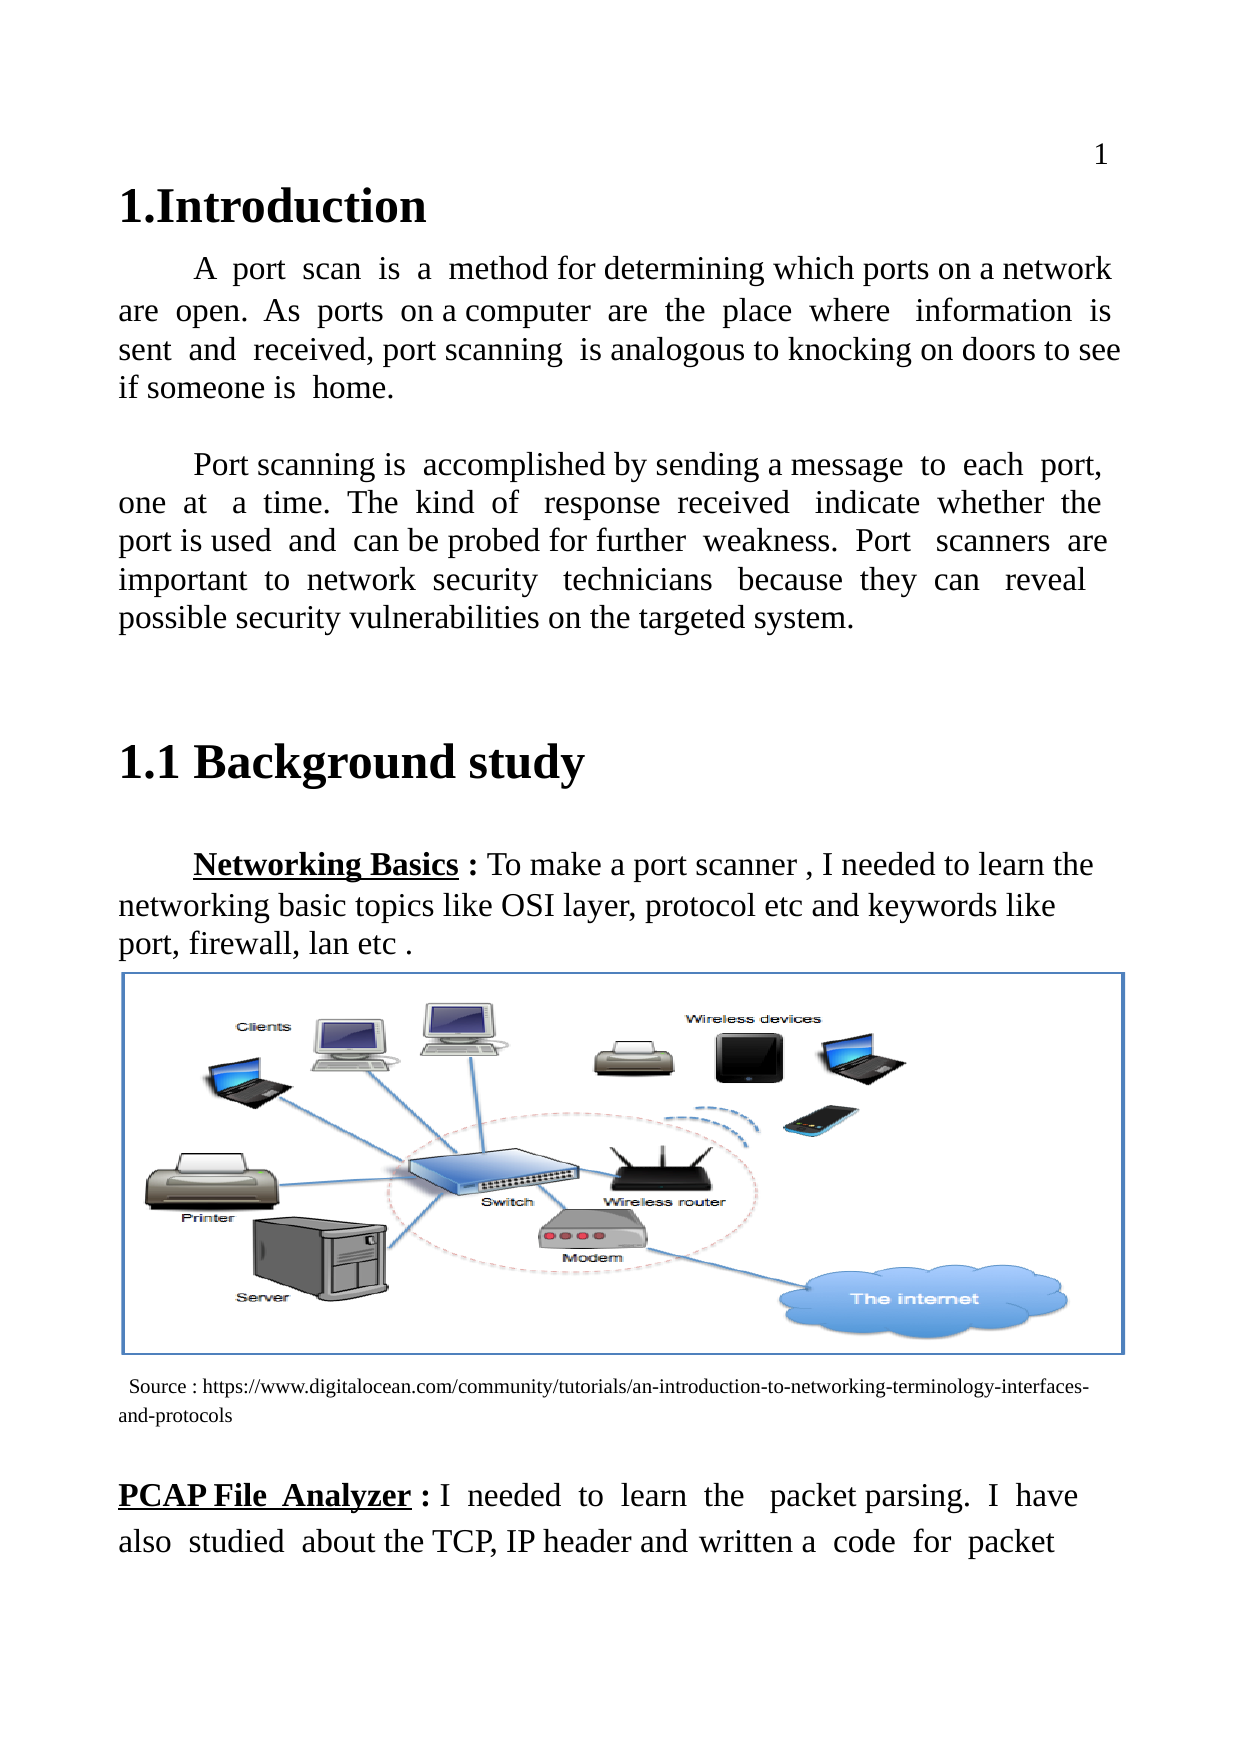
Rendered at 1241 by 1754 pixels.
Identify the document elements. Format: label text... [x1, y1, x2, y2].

picture [121, 972, 1126, 1355]
text 1 [118, 118, 1122, 176]
text 1.1 Background study [118, 731, 1122, 789]
text Source : https://www.digitalocean.com/community/tutorials/an-introduction-to-networking-terminology-interfaces-and-protocols [118, 961, 1122, 1427]
text Port scanning is accomplished by sending a message to each port, one at a time. The kind of response received indicate whether the port is used and can be probed for further weakness. Port scanners are important to network security technicians because they can reveal possible security vulnerabilities on the targeted system. [118, 444, 1122, 636]
text A port scan is a method for determining which ports on a network are open. As ports on a computer are the place where information is sent and received, port scanning is analogous to knocking on doors to see if someone is home. [118, 233, 1122, 406]
text Networking Basics : To make a port scanner , I needed to learn the networking basic topics like OSI layer, protocol etc and keywords like port, firewall, lan etc . [118, 837, 1122, 961]
text PCAP File Analyzer : I needed to learn the packet parsing. I have also studied about the TCP, IP header and written a code for packet [118, 1475, 1122, 1561]
text 1.Introduction [118, 176, 1122, 233]
